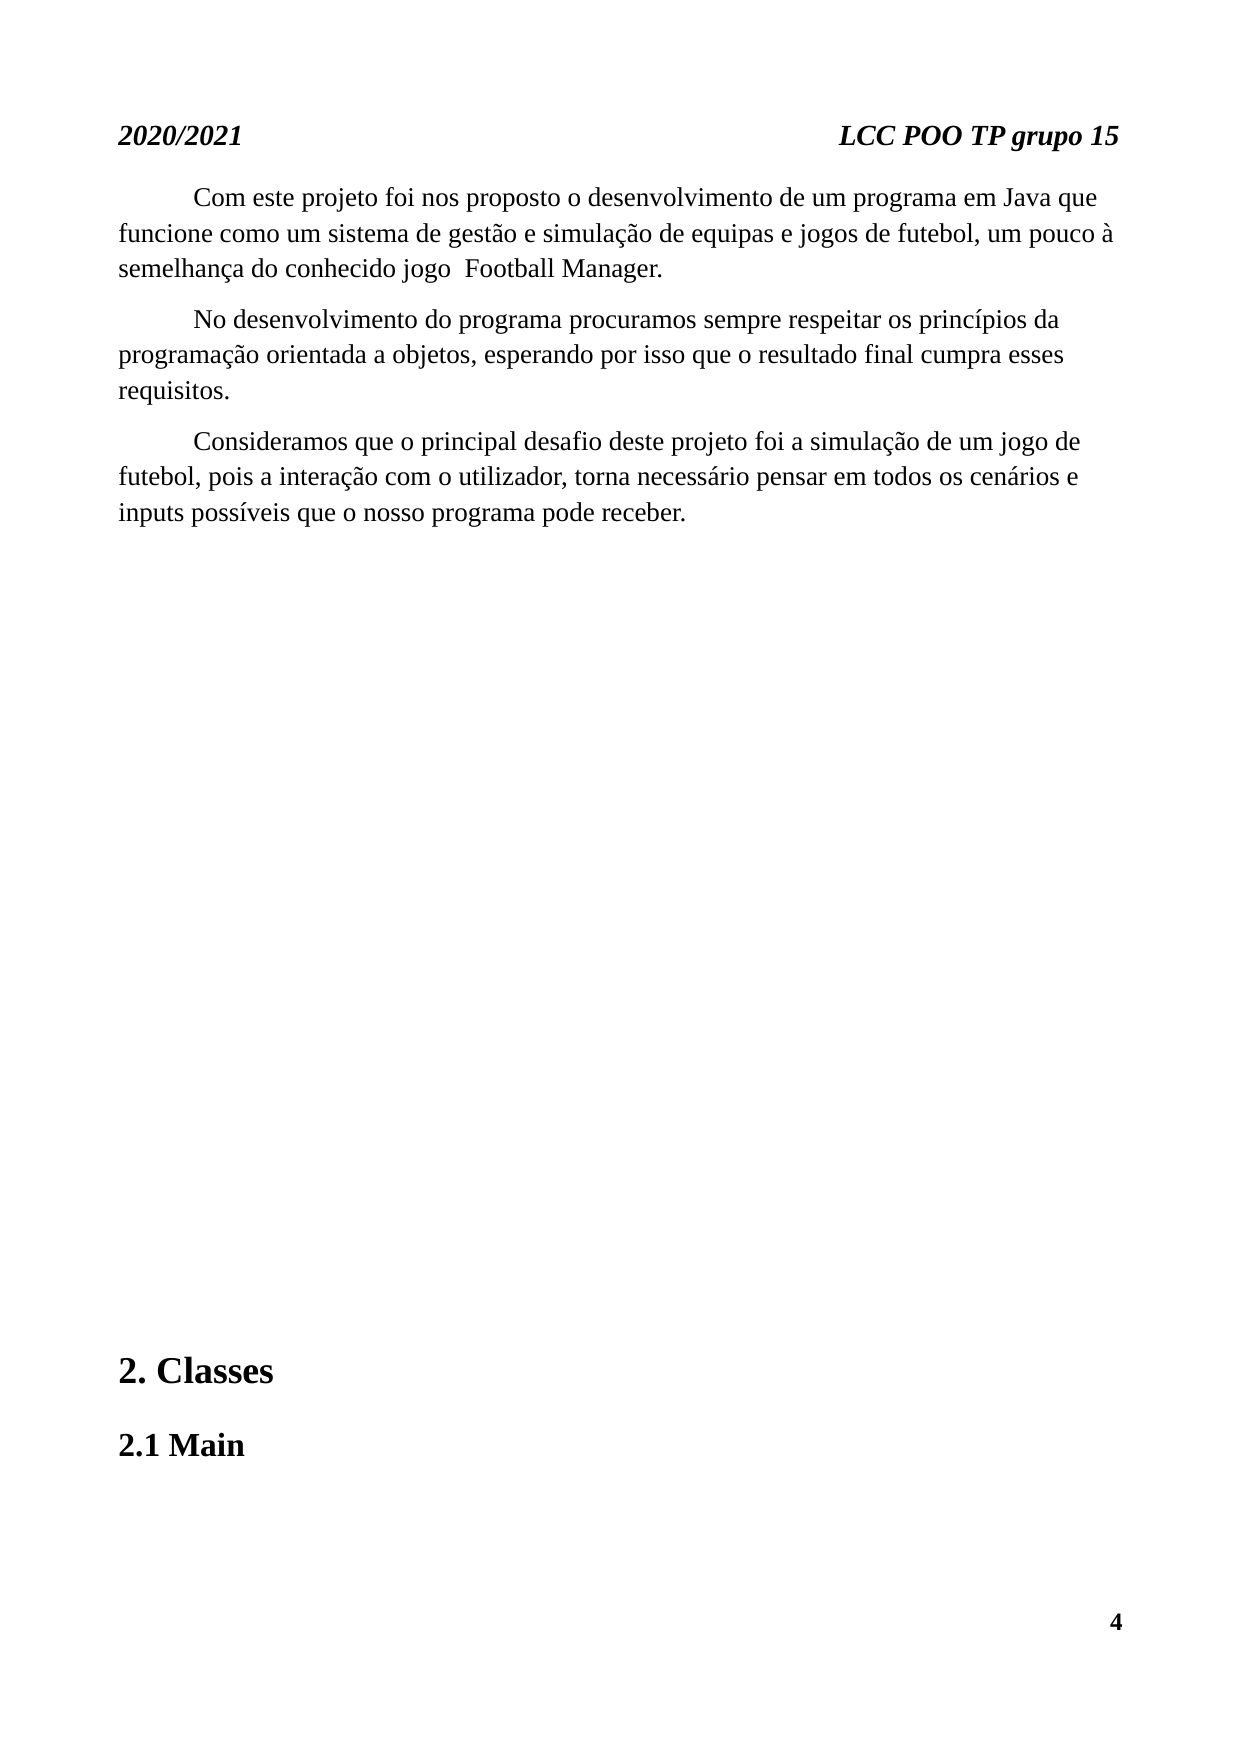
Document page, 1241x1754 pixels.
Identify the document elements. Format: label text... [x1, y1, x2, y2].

subtitle 2. Classes [118, 1348, 1122, 1391]
text Com este projeto foi nos proposto o desenvolvimento de um programa em Java que funcione como um sistema de gestão e simulação de equipas e jogos de futebol, um pouco à semelhança do conhecido jogo Football Manager. [118, 181, 1122, 284]
text No desenvolvimento do programa procuramos sempre respeitar os princípios da programação orientada a objetos, esperando por isso que o resultado final cumpra esses requisitos. [118, 303, 1122, 406]
text Consideramos que o principal desafio deste projeto foi a simulação de um jogo de futebol, pois a interação com o utilizador, torna necessário pensar em todos os cenários e inputs possíveis que o nosso programa pode receber. [118, 425, 1122, 527]
subtitle 2.1 Main [118, 1425, 1122, 1463]
